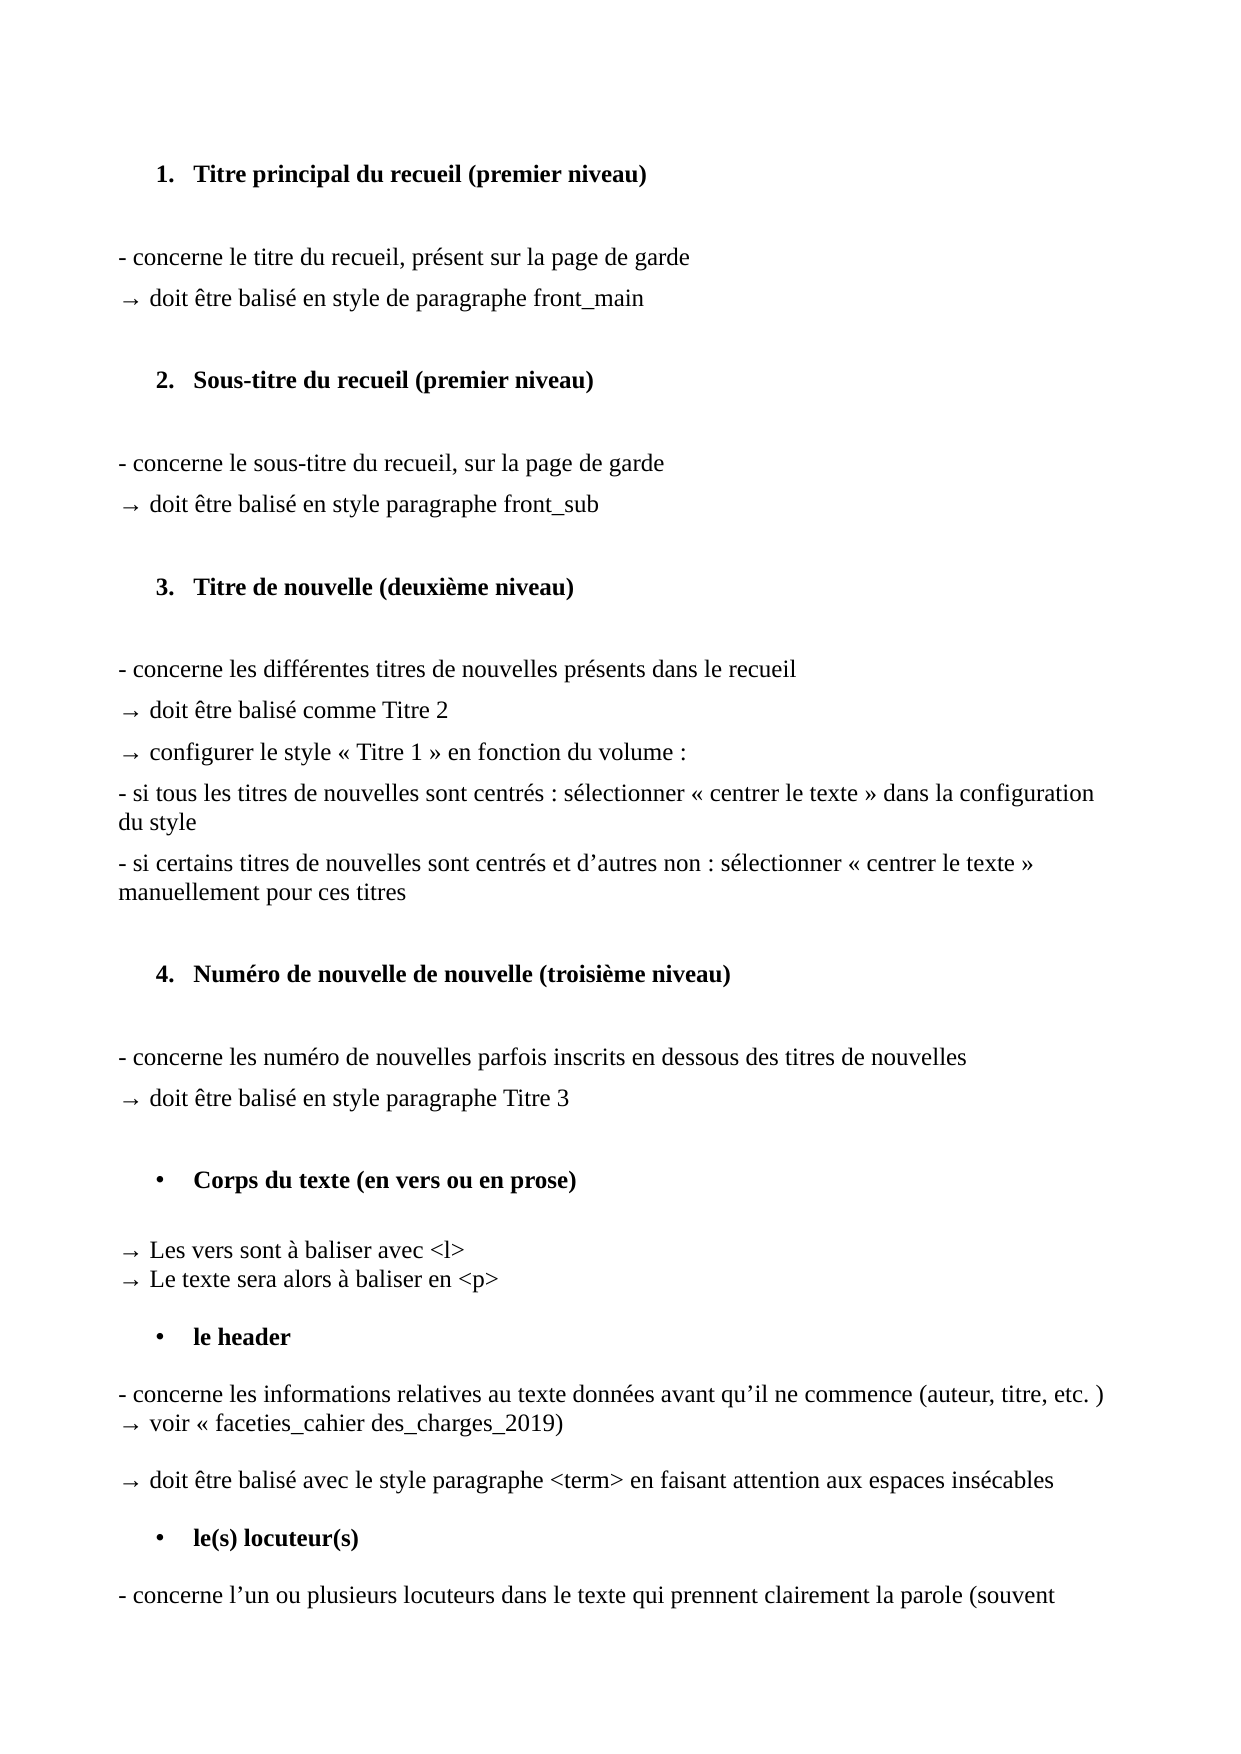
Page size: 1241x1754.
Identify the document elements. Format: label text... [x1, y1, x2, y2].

text - concerne les informations relatives au texte données avant qu’il ne commence (auteur, titre, etc. ) [118, 1379, 1122, 1408]
list le(s) locuteur(s) [156, 1523, 1122, 1552]
list Corps du texte (en vers ou en prose) [156, 1166, 1122, 1194]
text - concerne le titre du recueil, présent sur la page de garde [118, 242, 1122, 271]
list le header [156, 1322, 1122, 1351]
text → voir « faceties_cahier des_charges_2019) [118, 1408, 1122, 1437]
text → doit être balisé en style paragraphe Titre 3 [118, 1083, 1122, 1112]
text → Les vers sont à baliser avec <l> [118, 1236, 1122, 1264]
text - si tous les titres de nouvelles sont centrés : sélectionner « centrer le texte » dans la configuration du style [118, 778, 1122, 836]
text → doit être balisé avec le style paragraphe <term> en faisant attention aux espaces insécables [118, 1466, 1122, 1494]
text - concerne le sous-titre du recueil, sur la page de garde [118, 448, 1122, 477]
text - concerne les numéro de nouvelles parfois inscrits en dessous des titres de nouvelles [118, 1042, 1122, 1071]
text → configurer le style « Titre 1 » en fonction du volume : [118, 737, 1122, 766]
list Titre de nouvelle (deuxième niveau) [156, 572, 1122, 601]
text - concerne l’un ou plusieurs locuteurs dans le texte qui prennent clairement la parole (souvent [118, 1581, 1122, 1609]
text → Le texte sera alors à baliser en <p> [118, 1264, 1122, 1293]
text → doit être balisé en style paragraphe front_sub [118, 489, 1122, 518]
text → doit être balisé comme Titre 2 [118, 696, 1122, 724]
text → doit être balisé en style de paragraphe front_main [118, 283, 1122, 312]
list Titre principal du recueil (premier niveau) [156, 159, 1122, 188]
text - si certains titres de nouvelles sont centrés et d’autres non : sélectionner « centrer le texte » manuellement pour ces titres [118, 848, 1122, 906]
text - concerne les différentes titres de nouvelles présents dans le recueil [118, 654, 1122, 683]
list Sous-titre du recueil (premier niveau) [156, 366, 1122, 394]
list Numéro de nouvelle de nouvelle (troisième niveau) [156, 959, 1122, 988]
